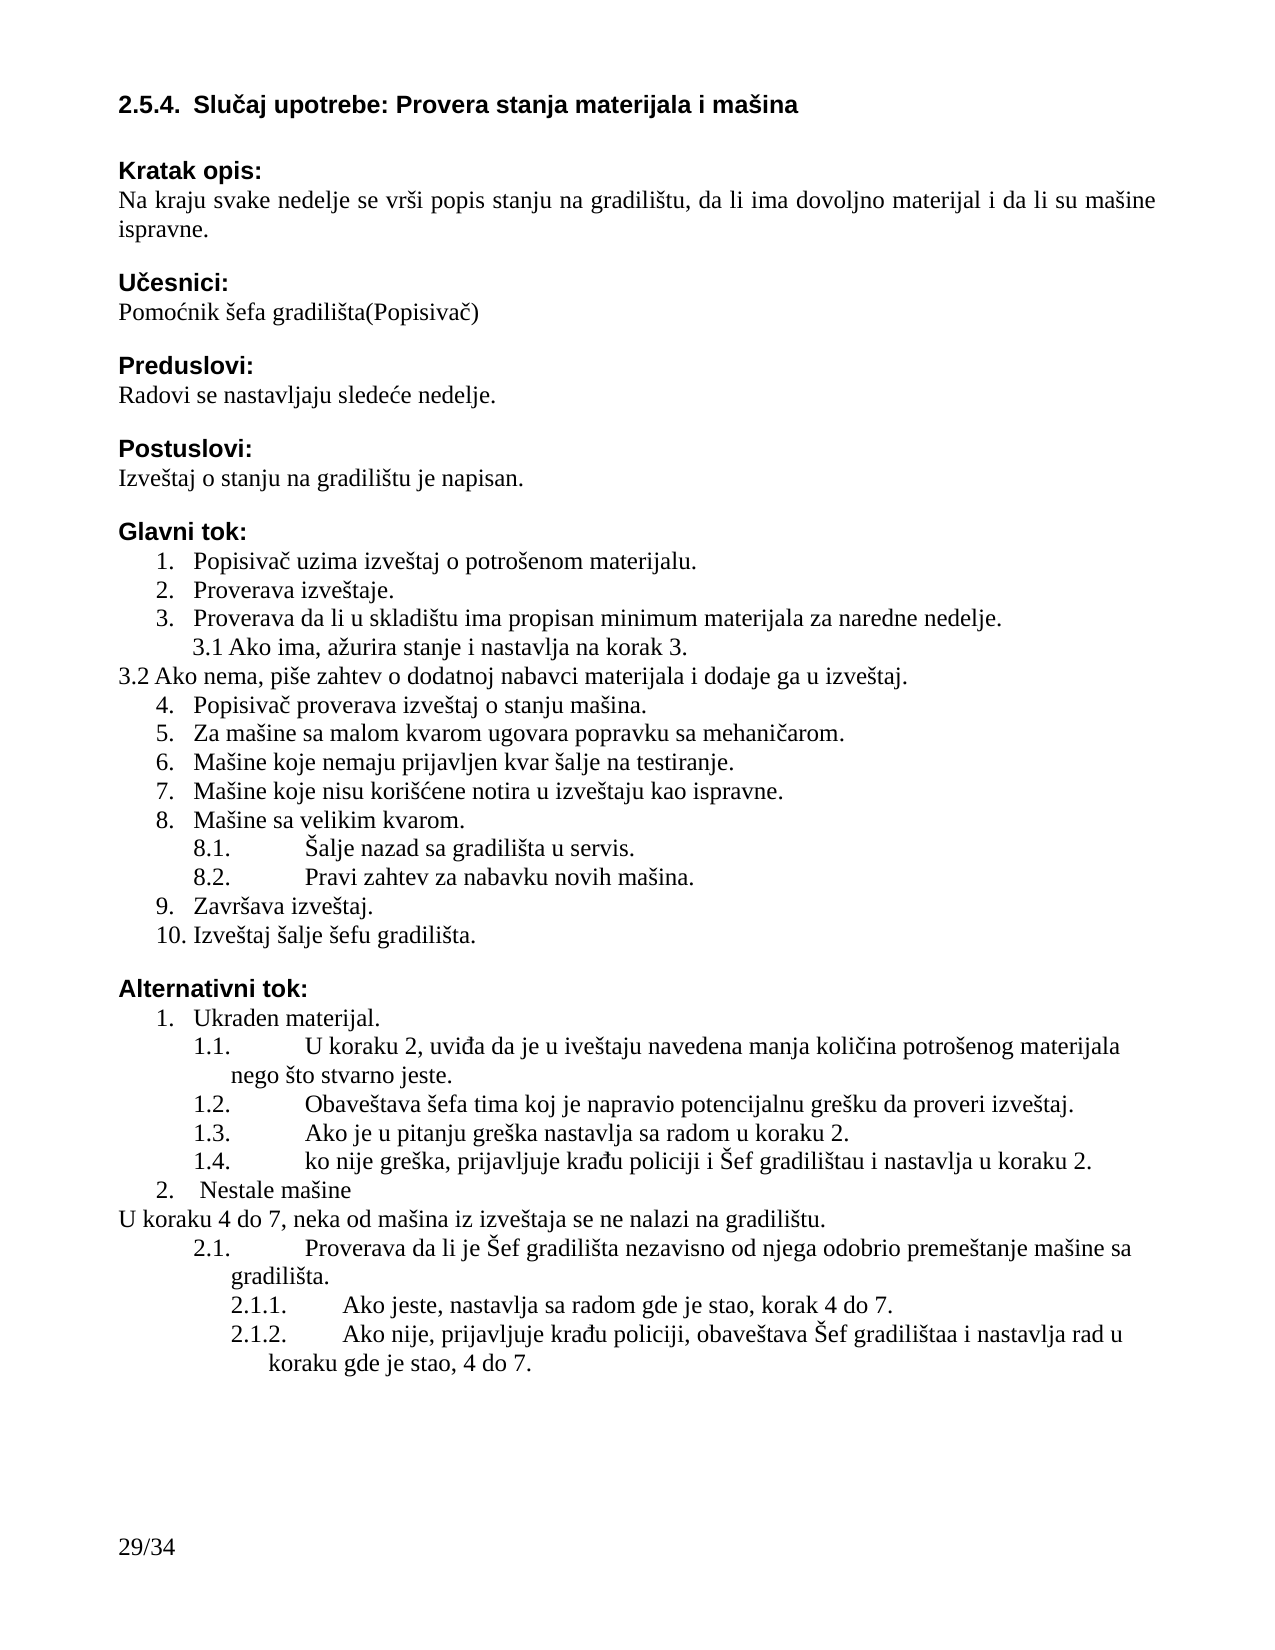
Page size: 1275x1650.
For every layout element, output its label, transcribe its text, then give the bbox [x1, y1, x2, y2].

subtitle Preduslovi: [118, 351, 1157, 380]
list Ako nije, prijavljuje krađu policiji, obaveštava Šef gradilištaa i nastavlja rad u koraku gde je stao, 4 do 7. [231, 1319, 1157, 1376]
list ko nije greška, prijavljuje krađu policiji i Šef gradilištau i nastavlja u koraku 2. [193, 1146, 1157, 1175]
list Proverava da li je Šef gradilišta nezavisno od njega odobrio premeštanje mašine sa gradilišta. [193, 1233, 1157, 1290]
list Ukraden materijal. [156, 1003, 1157, 1031]
list Pravi zahtev za nabavku novih mašina. [193, 862, 1157, 891]
subtitle Učesnici: [118, 268, 1157, 297]
list Proverava da li u skladištu ima propisan minimum materijala za naredne nedelje. [156, 603, 1157, 632]
text 3.2 Ako nema, piše zahtev o dodatnoj nabavci materijala i dodaje ga u izveštaj. [118, 661, 1157, 690]
list Izveštaj šalje šefu gradilišta. [156, 920, 1157, 948]
text Izveštaj o stanju na gradilištu je napisan. [118, 463, 1157, 492]
subtitle Postuslovi: [118, 434, 1157, 463]
list U koraku 2, uviđa da je u iveštaju navedena manja količina potrošenog materijala nego što stvarno jeste. [193, 1031, 1157, 1089]
list Mašine sa velikim kvarom. [156, 805, 1157, 833]
list Mašine koje nemaju prijavljen kvar šalje na testiranje. [156, 747, 1157, 776]
text 3.1 Ako ima, ažurira stanje i nastavlja na korak 3. [118, 632, 1157, 661]
list Popisivač uzima izveštaj o potrošenom materijalu. [156, 546, 1157, 575]
list Šalje nazad sa gradilišta u servis. [193, 833, 1157, 862]
list Mašine koje nisu korišćene notira u izveštaju kao ispravne. [156, 776, 1157, 805]
list Popisivač proverava izveštaj o stanju mašina. [156, 690, 1157, 718]
list Obaveštava šefa tima koj je napravio potencijalnu grešku da proveri izveštaj. [193, 1089, 1157, 1118]
subtitle Alternativni tok: [118, 974, 1157, 1003]
list Završava izveštaj. [156, 891, 1157, 920]
list Ako je u pitanju greška nastavlja sa radom u koraku 2. [193, 1118, 1157, 1146]
subtitle Slučaj upotrebe: Provera stanja materijala i mašina [118, 89, 1157, 118]
subtitle Glavni tok: [118, 517, 1157, 546]
text Pomoćnik šefa gradilišta(Popisivač) [118, 297, 1157, 326]
text Radovi se nastavljaju sledeće nedelje. [118, 380, 1157, 409]
subtitle Kratak opis: [118, 156, 1157, 185]
list Za mašine sa malom kvarom ugovara popravku sa mehaničarom. [156, 718, 1157, 747]
list Proverava izveštaje. [156, 575, 1157, 603]
text U koraku 4 do 7, neka od mašina iz izveštaja se ne nalazi na gradilištu. [118, 1204, 1157, 1233]
text Na kraju svake nedelje se vrši popis stanju na gradilištu, da li ima dovoljno materijal i da li su mašine ispravne. [118, 185, 1157, 243]
list Ako jeste, nastavlja sa radom gde je stao, korak 4 do 7. [231, 1290, 1157, 1319]
list Nestale mašine [156, 1175, 1157, 1204]
